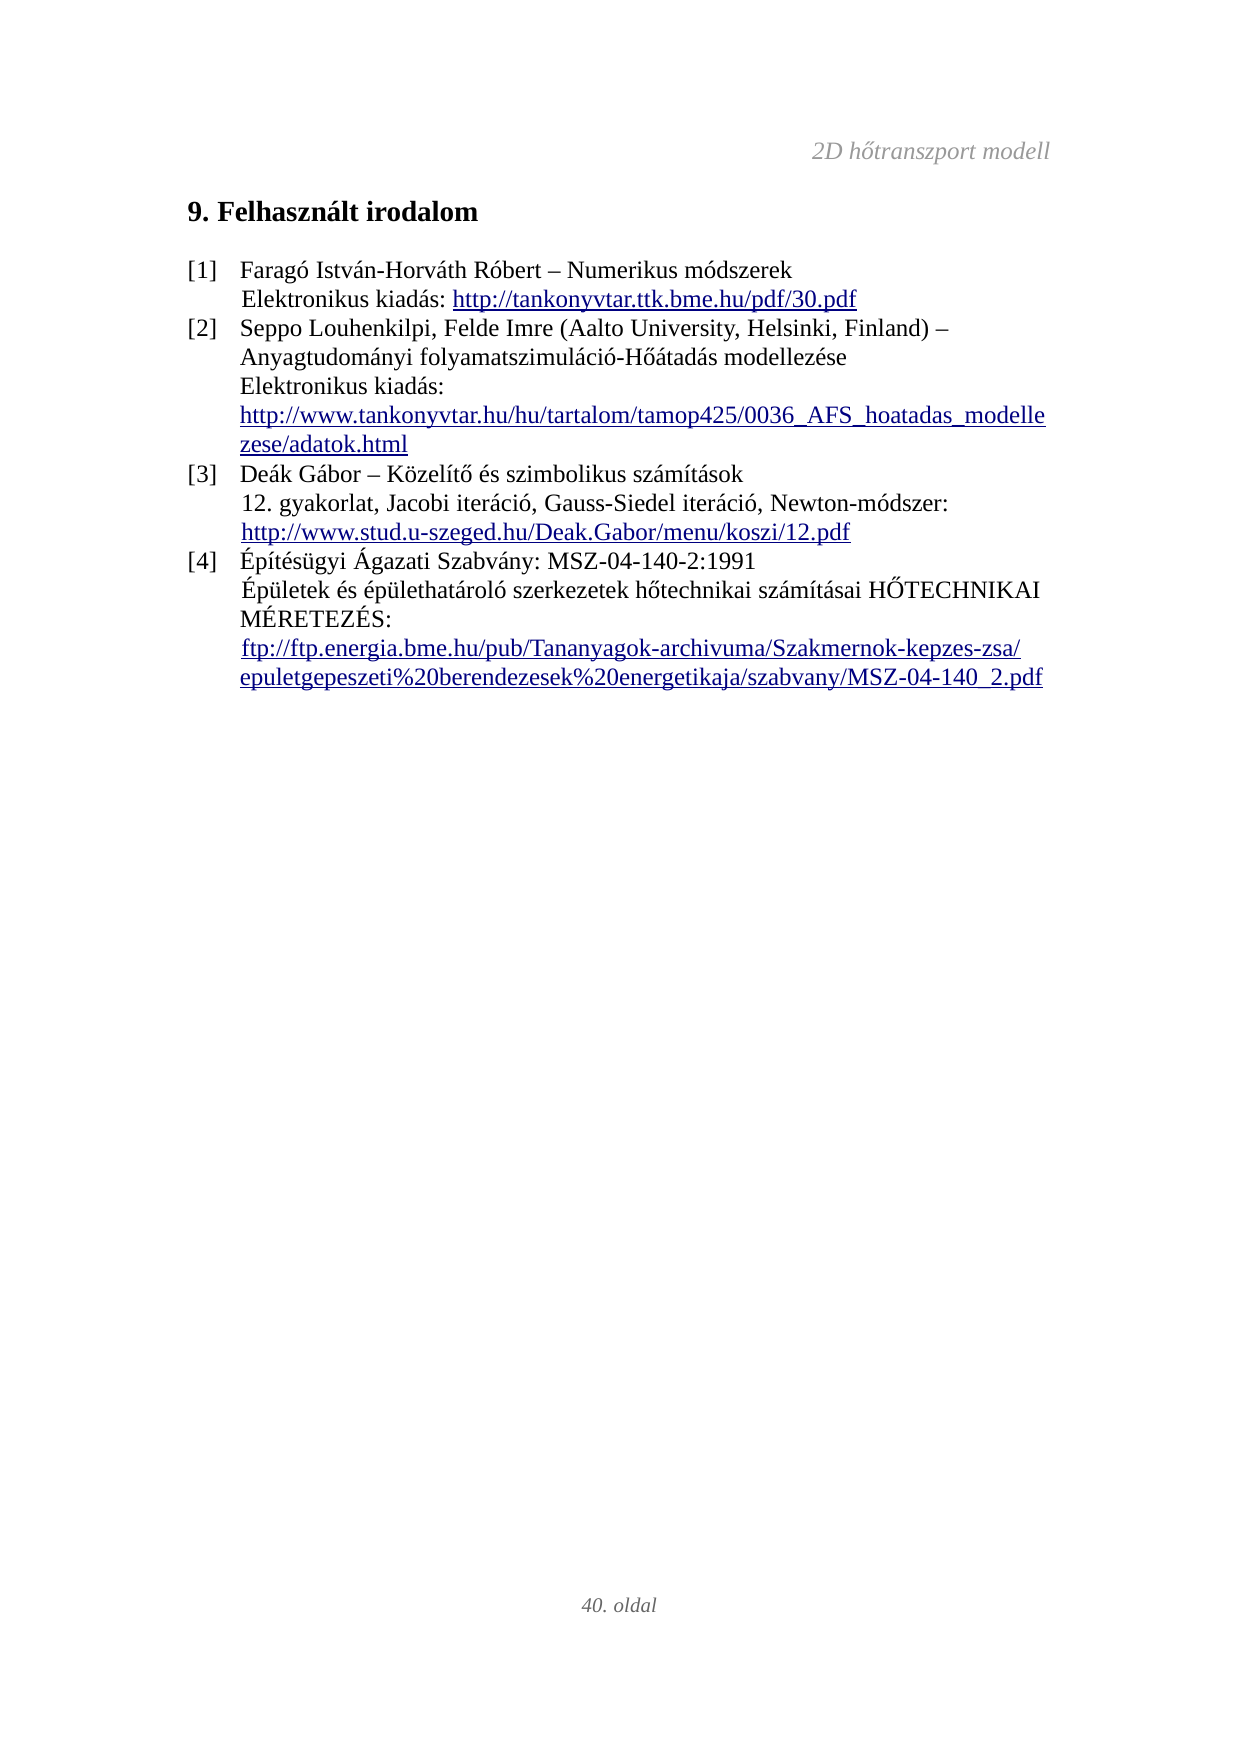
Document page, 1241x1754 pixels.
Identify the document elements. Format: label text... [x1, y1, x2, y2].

text Elektronikus kiadás: http://www.tankonyvtar.hu/hu/tartalom/tamop425/0036_AFS_hoatadas_modellezese/adatok.html [239, 371, 1053, 458]
text [2] Seppo Louhenkilpi, Felde Imre (Aalto University, Helsinki, Finland) – Anyagtudományi folyamatszimuláció-Hőátadás modellezése [187, 313, 1053, 371]
text 12. gyakorlat, Jacobi iteráció, Gauss-Siedel iteráció, Newton-módszer: [239, 487, 1053, 517]
text http://www.stud.u-szeged.hu/Deak.Gabor/menu/koszi/12.pdf [239, 517, 1053, 546]
text [1] Faragó István-Horváth Róbert – Numerikus módszerek [187, 255, 1053, 284]
text [4] Építésügyi Ágazati Szabvány: MSZ-04-140-2:1991 [187, 546, 1053, 575]
text Épületek és épülethatároló szerkezetek hőtechnikai számításai HŐTECHNIKAI MÉRETEZÉS: [239, 575, 1053, 633]
text ftp://ftp.energia.bme.hu/pub/Tananyagok-archivuma/Szakmernok-kepzes-zsa/epuletgepeszeti%20berendezesek%20energetikaja/szabvany/MSZ-04-140_2.pdf [239, 633, 1053, 691]
text Elektronikus kiadás: http://tankonyvtar.ttk.bme.hu/pdf/30.pdf [239, 284, 1053, 313]
text [3] Deák Gábor – Közelítő és szimbolikus számítások [187, 458, 1053, 487]
subtitle Felhasznált irodalom [187, 194, 1053, 228]
